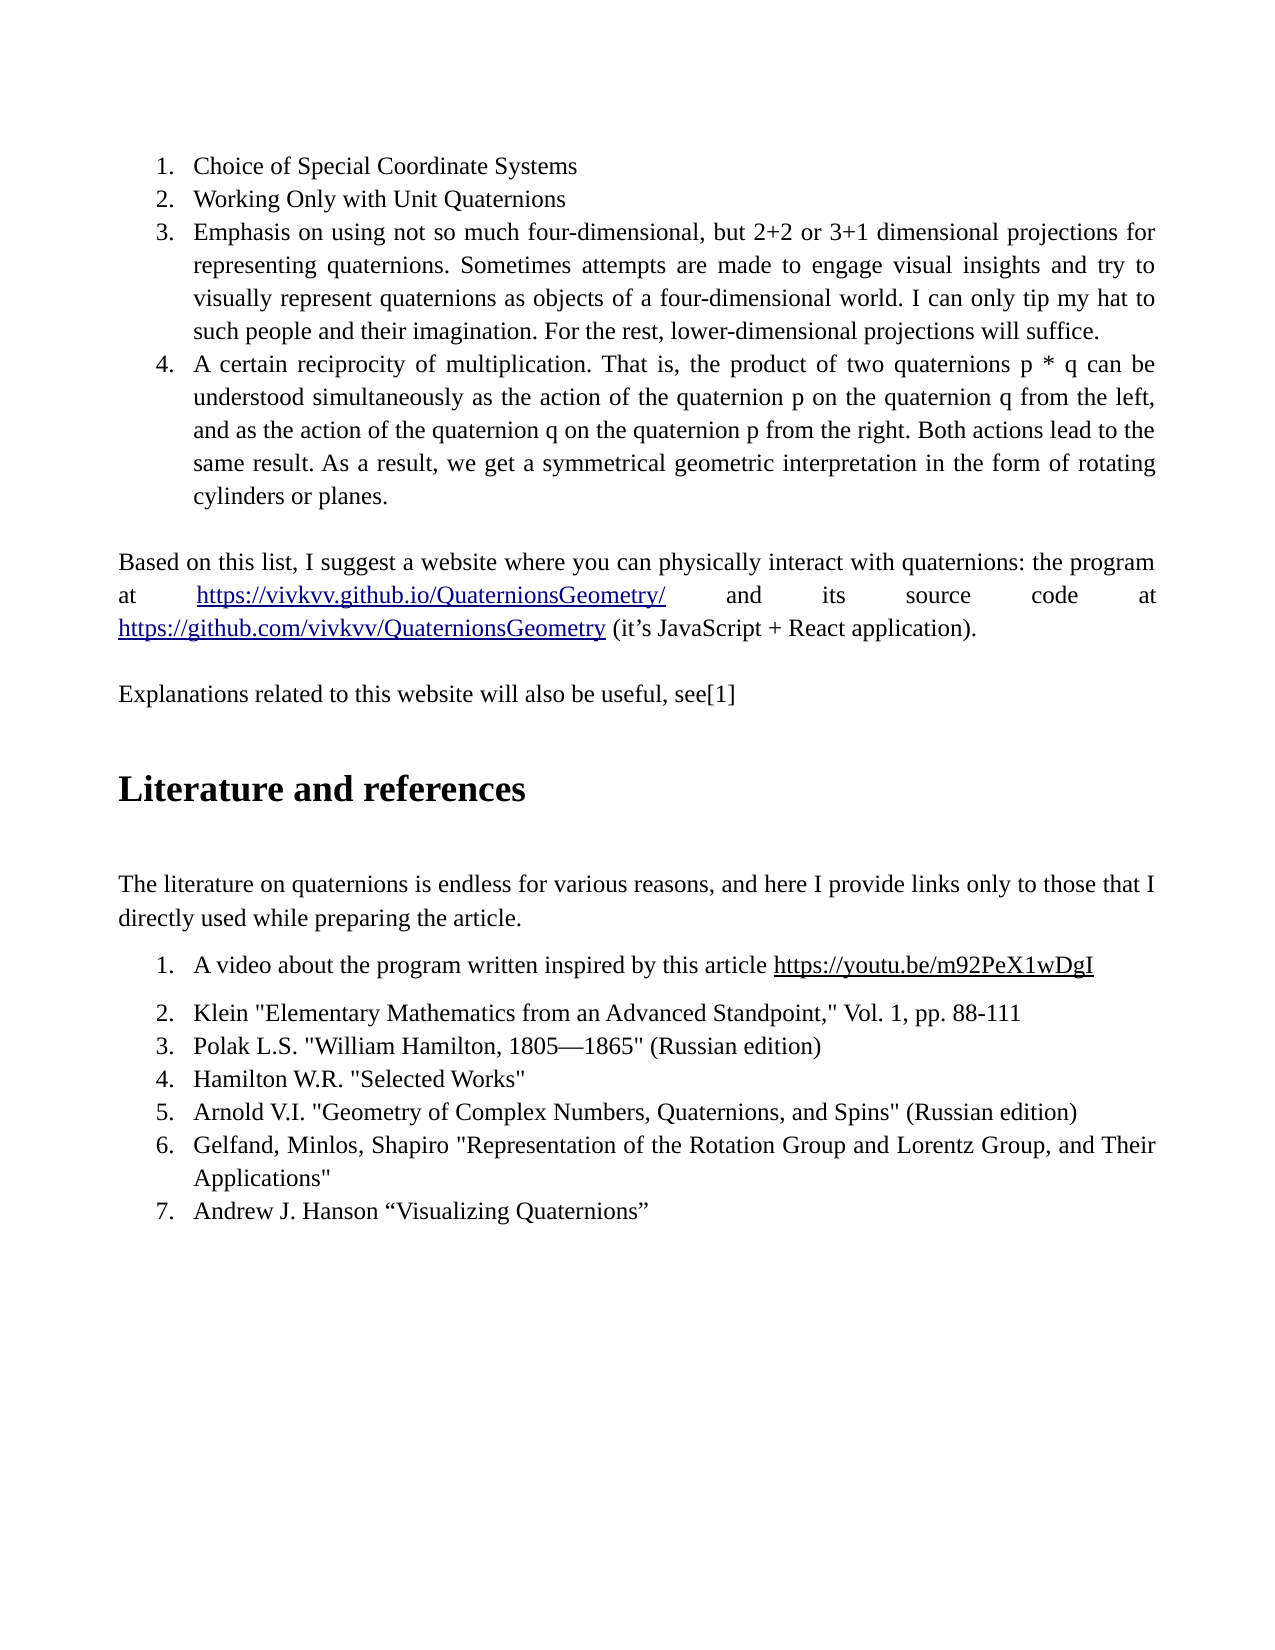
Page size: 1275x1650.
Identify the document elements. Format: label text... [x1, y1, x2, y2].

text Based on this list, I suggest a website where you can physically interact with quaternions: the program at https://vivkvv.github.io/QuaternionsGeometry/ and its source code at https://github.com/vivkvv/QuaternionsGeometry (it’s JavaScript + React application). [118, 547, 1157, 642]
list Working Only with Unit Quaternions [156, 184, 1157, 213]
list Andrew J. Hanson “Visualizing Quaternions” [156, 1196, 1157, 1225]
list Klein "Elementary Mathematics from an Advanced Standpoint," Vol. 1, pp. 88-111 [156, 998, 1157, 1027]
list Gelfand, Minlos, Shapiro "Representation of the Rotation Group and Lorentz Group, and Their Applications" [156, 1130, 1157, 1192]
text Explanations related to this website will also be useful, see[1] [118, 679, 1157, 708]
list Polak L.S. "William Hamilton, 1805—1865" (Russian edition) [156, 1031, 1157, 1059]
list Arnold V.I. "Geometry of Complex Numbers, Quaternions, and Spins" (Russian edition) [156, 1097, 1157, 1126]
subtitle Literature and references [118, 766, 1157, 809]
list Choice of Special Coordinate Systems [156, 151, 1157, 180]
list Emphasis on using not so much four-dimensional, but 2+2 or 3+1 dimensional projections for representing quaternions. Sometimes attempts are made to engage visual insights and try to visually represent quaternions as objects of a four-dimensional world. I can only tip my hat to such people and their imagination. For the rest, lower-dimensional projections will suffice. [156, 217, 1157, 345]
list A video about the program written inspired by this article https://youtu.be/m92PeX1wDgI [156, 950, 1157, 979]
list A certain reciprocity of multiplication. That is, the product of two quaternions p * q can be understood simultaneously as the action of the quaternion p on the quaternion q from the left, and as the action of the quaternion q on the quaternion p from the right. Both actions lead to the same result. As a result, we get a symmetrical geometric interpretation in the form of rotating cylinders or planes. [156, 349, 1157, 510]
list Hamilton W.R. "Selected Works" [156, 1064, 1157, 1093]
text The literature on quaternions is endless for various reasons, and here I provide links only to those that I directly used while preparing the article. [118, 869, 1157, 931]
